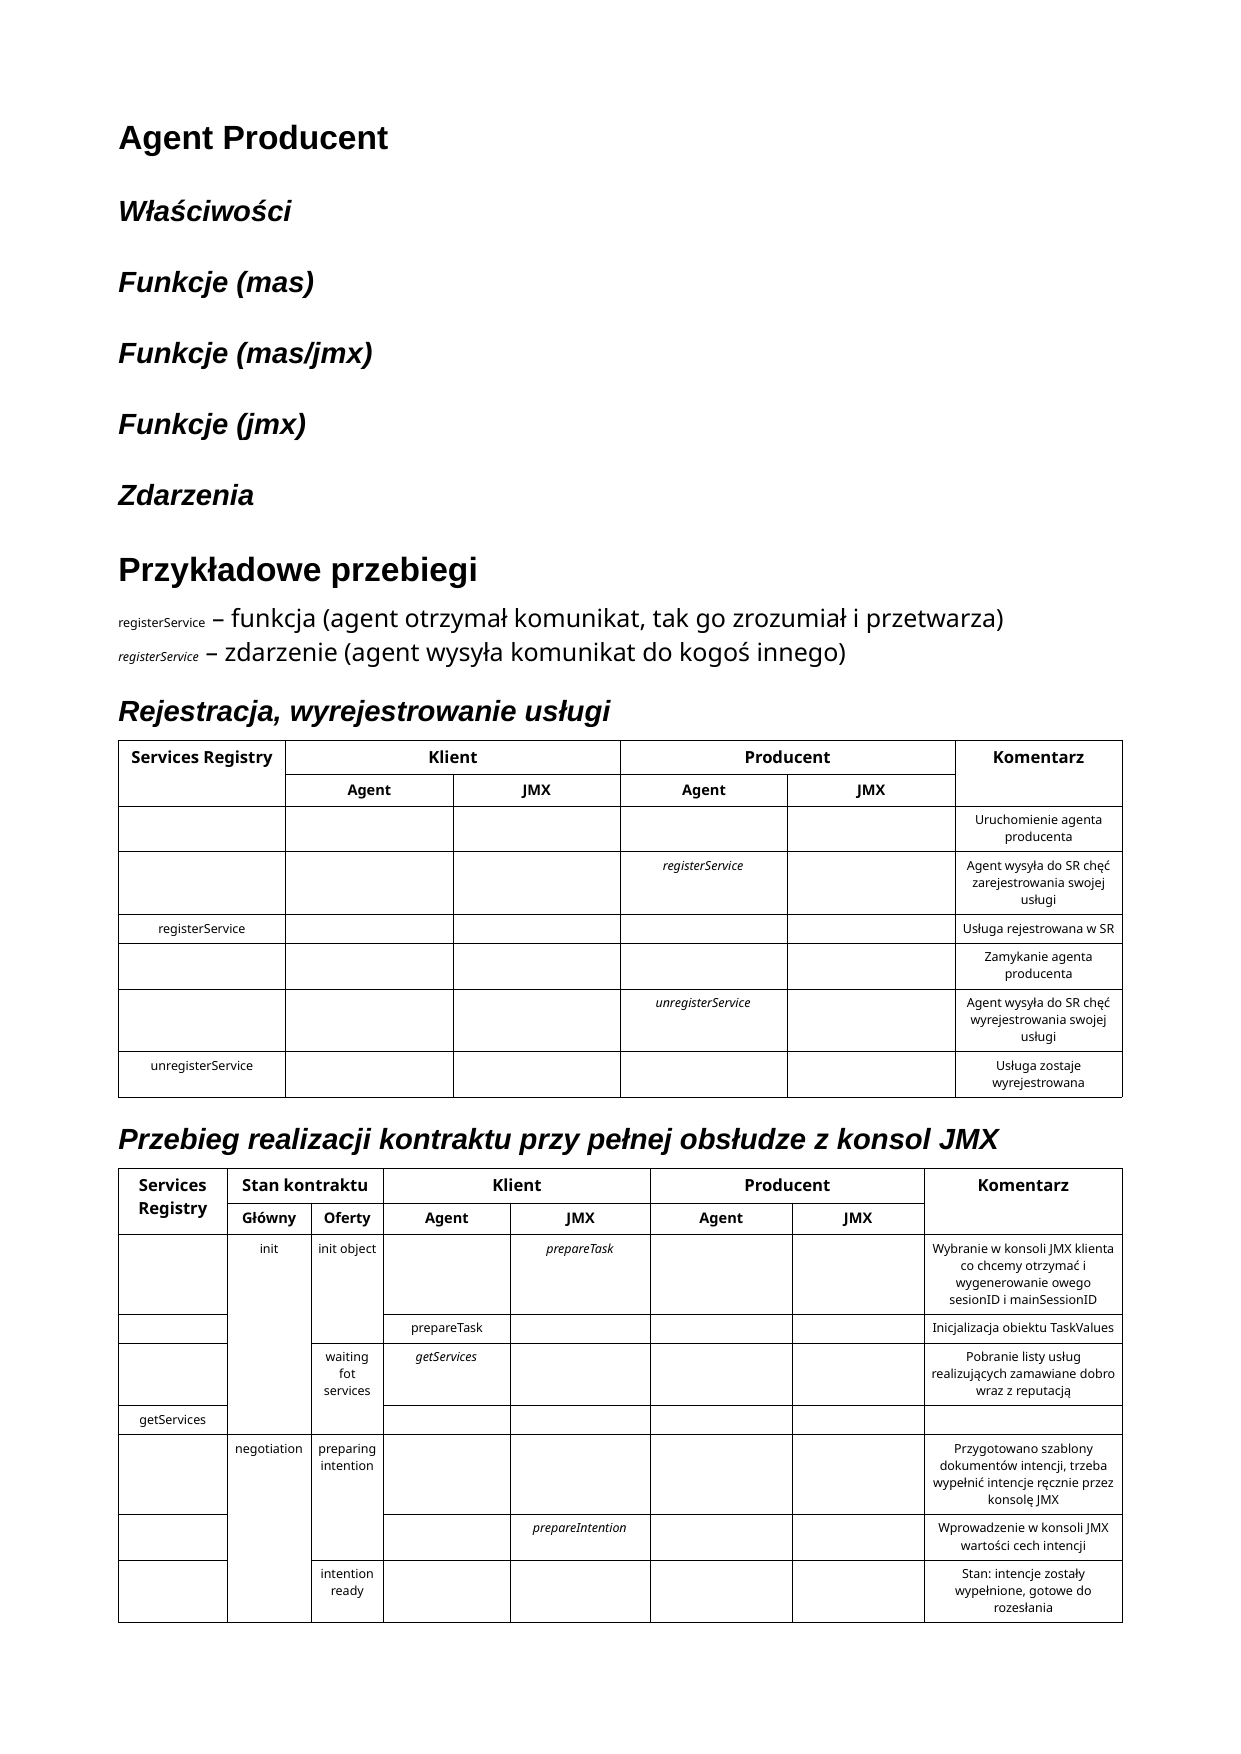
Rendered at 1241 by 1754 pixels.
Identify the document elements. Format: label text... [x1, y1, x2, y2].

table_cell [651, 1406, 792, 1434]
table_cell [651, 1235, 792, 1314]
table_header Services Registry [119, 1169, 227, 1234]
table_cell Agent [384, 1204, 510, 1234]
table_cell init [228, 1235, 311, 1434]
text registerService – zdarzenie (agent wysyła komunikat do kogoś innego) [118, 635, 1122, 669]
table_cell registerService [621, 852, 787, 914]
table_cell Uruchomienie agenta producenta [956, 807, 1122, 851]
table_cell Usługa zostaje wyrejestrowana [956, 1052, 1122, 1097]
table_cell [793, 1315, 924, 1342]
table_cell Wybranie w konsoli JMX klienta co chcemy otrzymać i wygenerowanie owego sesionID i mainSessionID [925, 1235, 1122, 1314]
table_header Producent [621, 741, 955, 774]
table_cell [286, 1052, 453, 1097]
table_header Klient [384, 1169, 650, 1202]
subtitle Agent Producent [118, 118, 1122, 157]
table_cell [511, 1315, 650, 1342]
table_cell [286, 807, 453, 851]
table_cell [384, 1561, 510, 1622]
table_cell [788, 1052, 955, 1097]
table_cell Agent [621, 775, 787, 806]
table_header Komentarz [956, 741, 1122, 806]
table_header Producent [651, 1169, 924, 1202]
table_cell [286, 915, 453, 943]
table_cell [384, 1406, 510, 1434]
table_cell negotiation [228, 1435, 311, 1622]
subtitle Właściwości [118, 194, 1122, 228]
table_cell [454, 944, 620, 988]
table_cell [793, 1344, 924, 1405]
table_cell Oferty [312, 1204, 383, 1234]
table_cell Stan: intencje zostały wypełnione, gotowe do rozesłania [925, 1561, 1122, 1622]
subtitle Przebieg realizacji kontraktu przy pełnej obsłudze z konsol JMX [118, 1122, 1122, 1156]
table_cell [511, 1406, 650, 1434]
table_cell [119, 1515, 227, 1559]
table_cell [454, 852, 620, 914]
subtitle Zdarzenia [118, 478, 1122, 512]
table_cell prepareTask [384, 1315, 510, 1342]
table_cell [454, 990, 620, 1051]
table_header Komentarz [925, 1169, 1122, 1234]
table_cell [286, 944, 453, 988]
table_cell [454, 915, 620, 943]
table_cell [119, 990, 285, 1051]
table_cell [511, 1435, 650, 1514]
table_cell Agent wysyła do SR chęć zarejestrowania swojej usługi [956, 852, 1122, 914]
table_cell [511, 1344, 650, 1405]
table_cell JMX [454, 775, 620, 806]
table_cell prepareIntention [511, 1515, 650, 1559]
subtitle Funkcje (mas/jmx) [118, 336, 1122, 370]
table_cell [119, 1344, 227, 1405]
subtitle Przykładowe przebiegi [118, 549, 1122, 588]
table_cell Agent [651, 1204, 792, 1234]
table_cell [511, 1561, 650, 1622]
table_cell [793, 1406, 924, 1434]
table_cell [454, 1052, 620, 1097]
table_cell Usługa rejestrowana w SR [956, 915, 1122, 943]
table_cell [788, 807, 955, 851]
subtitle Funkcje (mas) [118, 265, 1122, 299]
table_cell [119, 1435, 227, 1514]
table_cell [119, 1561, 227, 1622]
table_cell [384, 1515, 510, 1559]
table_cell [621, 1052, 787, 1097]
table_cell Pobranie listy usług realizujących zamawiane dobro wraz z reputacją [925, 1344, 1122, 1405]
table_cell Zamykanie agenta producenta [956, 944, 1122, 988]
table_cell registerService [119, 915, 285, 943]
table_cell [651, 1344, 792, 1405]
table_cell preparing intention [312, 1435, 383, 1559]
table_cell [651, 1315, 792, 1342]
table_header Klient [286, 741, 620, 774]
table_cell [384, 1235, 510, 1314]
table_cell [793, 1561, 924, 1622]
subtitle Funkcje (jmx) [118, 407, 1122, 441]
table_cell [119, 852, 285, 914]
table_cell [651, 1561, 792, 1622]
table_cell waiting fot services [312, 1344, 383, 1434]
table_cell [119, 807, 285, 851]
table_header Services Registry [119, 741, 285, 806]
table_cell [793, 1515, 924, 1559]
table_cell Agent wysyła do SR chęć wyrejestrowania swojej usługi [956, 990, 1122, 1051]
table_cell getServices [384, 1344, 510, 1405]
table_cell Wprowadzenie w konsoli JMX wartości cech intencji [925, 1515, 1122, 1559]
table_cell Główny [228, 1204, 311, 1234]
table_cell getServices [119, 1406, 227, 1434]
table_cell [788, 944, 955, 988]
table_cell unregisterService [119, 1052, 285, 1097]
table_cell [651, 1435, 792, 1514]
table_cell unregisterService [621, 990, 787, 1051]
table_cell JMX [511, 1204, 650, 1234]
table_cell prepareTask [511, 1235, 650, 1314]
table_cell [286, 990, 453, 1051]
subtitle Rejestracja, wyrejestrowanie usługi [118, 694, 1122, 727]
table_cell [788, 852, 955, 914]
table_cell JMX [793, 1204, 924, 1234]
table_cell [119, 944, 285, 988]
table_cell [454, 807, 620, 851]
table_cell [788, 915, 955, 943]
table_cell [119, 1315, 227, 1342]
table_cell intention ready [312, 1561, 383, 1622]
table_cell [286, 852, 453, 914]
table_cell Agent [286, 775, 453, 806]
table_cell JMX [788, 775, 955, 806]
text registerService – funkcja (agent otrzymał komunikat, tak go zrozumiał i przetwarza) [118, 601, 1122, 635]
table_cell [793, 1235, 924, 1314]
table_cell [621, 807, 787, 851]
table_cell [925, 1406, 1122, 1434]
table_cell [651, 1515, 792, 1559]
table_header Stan kontraktu [228, 1169, 383, 1202]
table_cell Inicjalizacja obiektu TaskValues [925, 1315, 1122, 1342]
table_cell init object [312, 1235, 383, 1342]
table_cell [384, 1435, 510, 1514]
table_cell [793, 1435, 924, 1514]
table_cell [119, 1235, 227, 1314]
table_cell Przygotowano szablony dokumentów intencji, trzeba wypełnić intencje ręcznie przez konsolę JMX [925, 1435, 1122, 1514]
table_cell [621, 915, 787, 943]
table_cell [621, 944, 787, 988]
table_cell [788, 990, 955, 1051]
